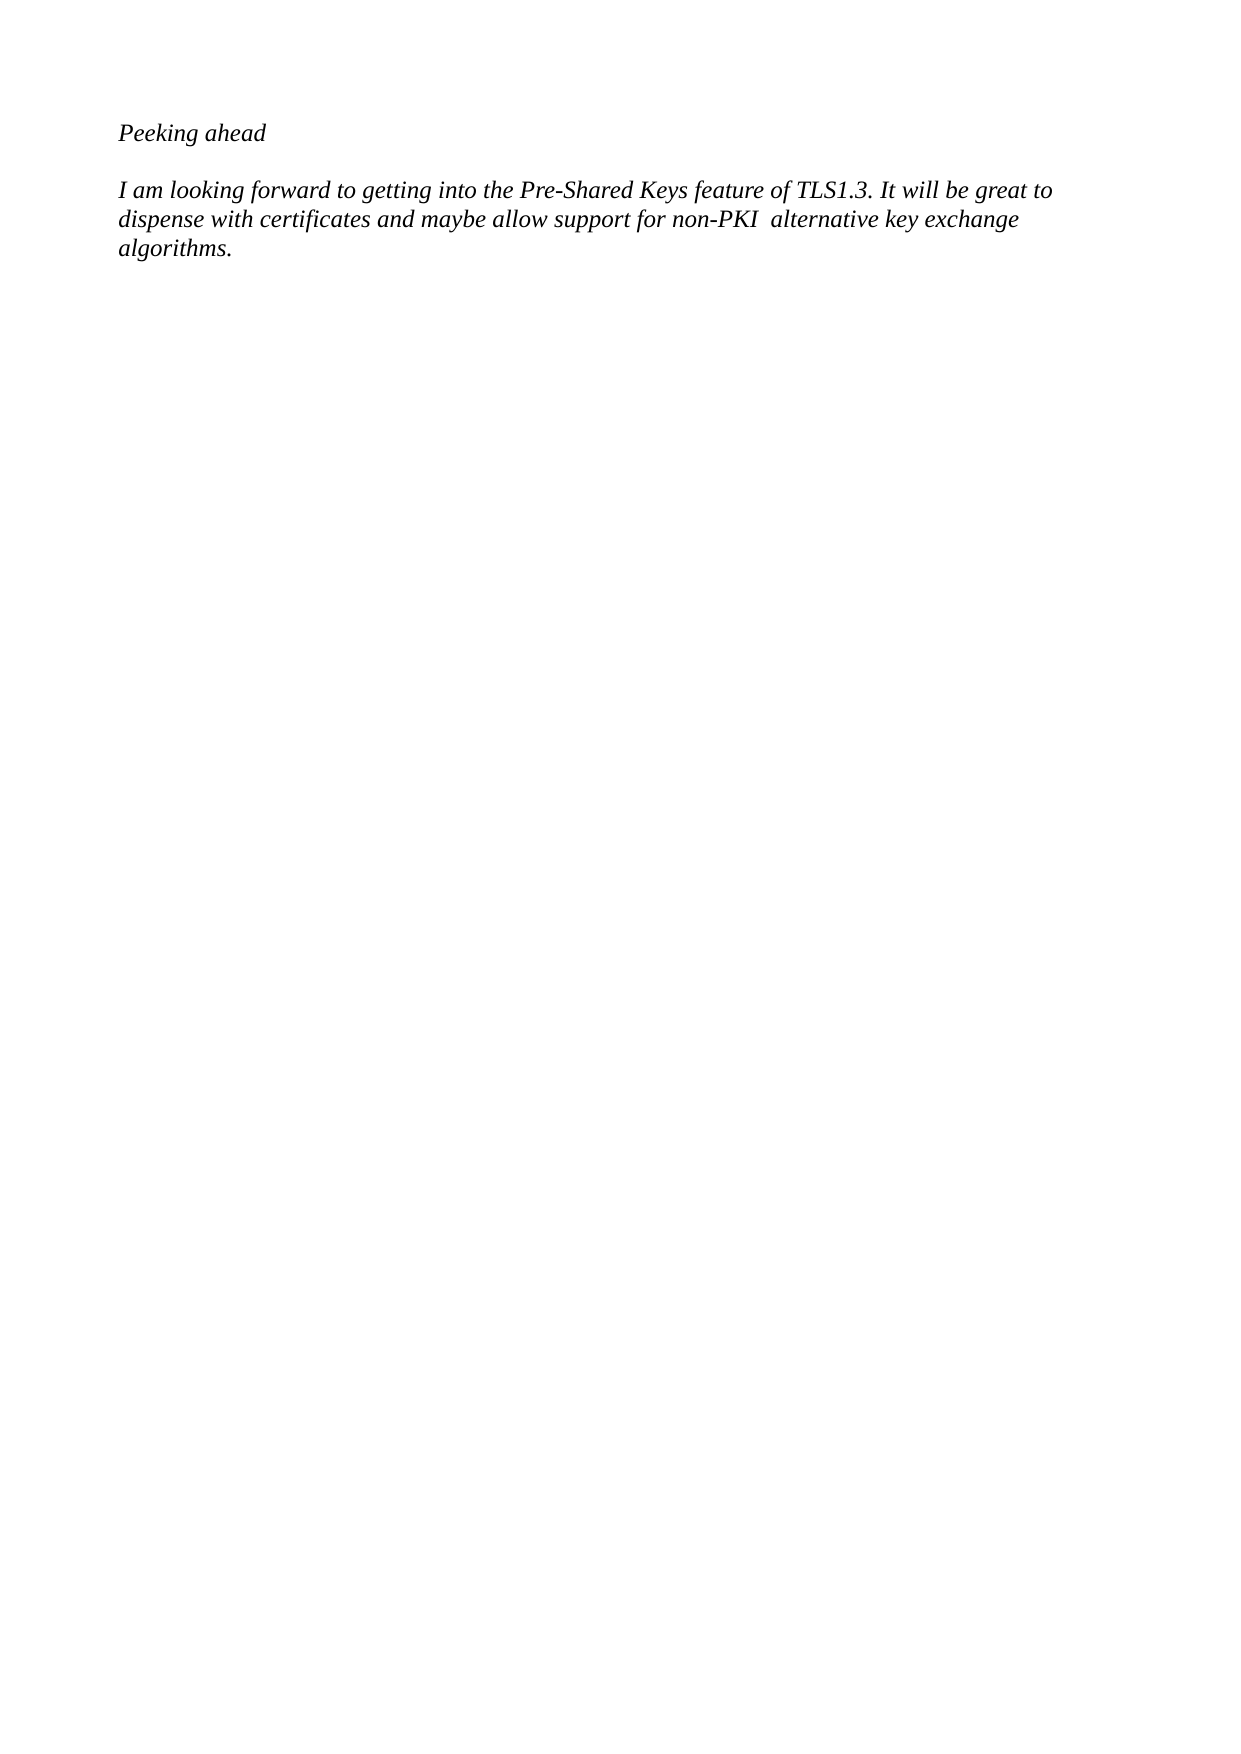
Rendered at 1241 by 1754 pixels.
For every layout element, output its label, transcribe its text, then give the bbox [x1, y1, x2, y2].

text I am looking forward to getting into the Pre-Shared Keys feature of TLS1.3. It will be great to dispense with certificates and maybe allow support for non-PKI alternative key exchange algorithms. [118, 176, 1122, 262]
text Peeking ahead [118, 118, 1122, 147]
